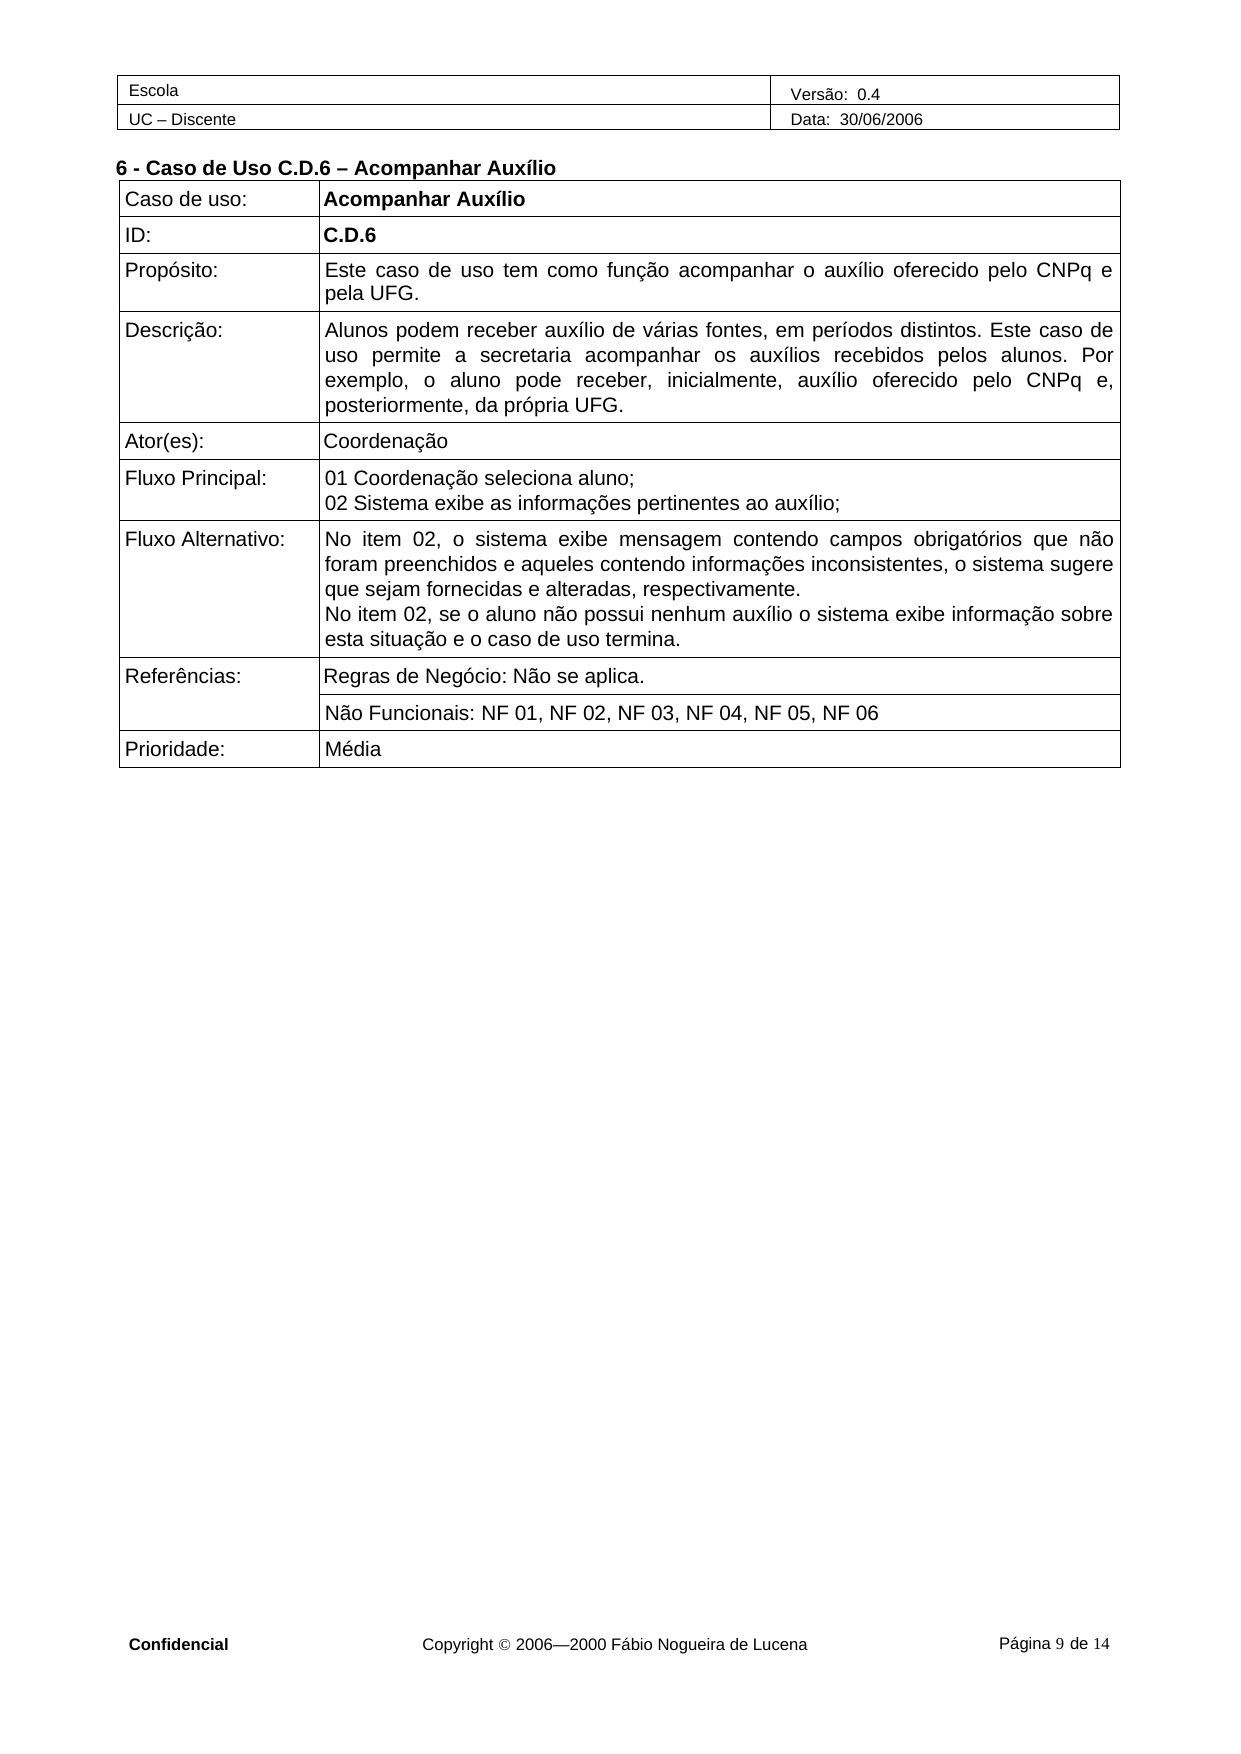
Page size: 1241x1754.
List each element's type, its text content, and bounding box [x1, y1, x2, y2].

table_cell Fluxo Alternativo: [120, 521, 319, 657]
table_cell Média [320, 731, 1120, 767]
table_cell ID: [120, 217, 319, 253]
table_header Caso de uso: [120, 181, 319, 216]
table_cell Descrição: [120, 312, 319, 422]
table_cell Prioridade: [120, 731, 319, 767]
text 6 - Caso de Uso C.D.6 – Acompanhar Auxílio [116, 154, 1120, 179]
table_cell Coordenação [320, 423, 1120, 459]
table_cell Referências: [120, 658, 319, 730]
table_header Regras de Negócio: Não se aplica. [320, 658, 1120, 693]
table_cell Alunos podem receber auxílio de várias fontes, em períodos distintos. Este caso de uso permite a secretaria acompanhar os auxílios recebidos pelos alunos. Por exemplo, o aluno pode receber, inicialmente, auxílio oferecido pelo CNPq e, posteriormente, da própria UFG. [320, 312, 1120, 422]
table_cell Este caso de uso tem como função acompanhar o auxílio oferecido pelo CNPq e pela UFG. [320, 254, 1120, 311]
table_cell 01 Coordenação seleciona aluno; 02 Sistema exibe as informações pertinentes ao auxílio; [320, 460, 1120, 520]
table_cell Propósito: [120, 254, 319, 311]
table_cell Ator(es): [120, 423, 319, 459]
table_cell C.D.6 [320, 217, 1120, 253]
table_cell Fluxo Principal: [120, 460, 319, 520]
table_cell Não Funcionais: NF 01, NF 02, NF 03, NF 04, NF 05, NF 06 [320, 695, 1120, 730]
table_cell No item 02, o sistema exibe mensagem contendo campos obrigatórios que não foram preenchidos e aqueles contendo informações inconsistentes, o sistema sugere que sejam fornecidas e alteradas, respectivamente. No item 02, se o aluno não possui nenhum auxílio o sistema exibe informação sobre esta situação e o caso de uso termina. [320, 521, 1120, 657]
table_header Acompanhar Auxílio [320, 181, 1120, 216]
